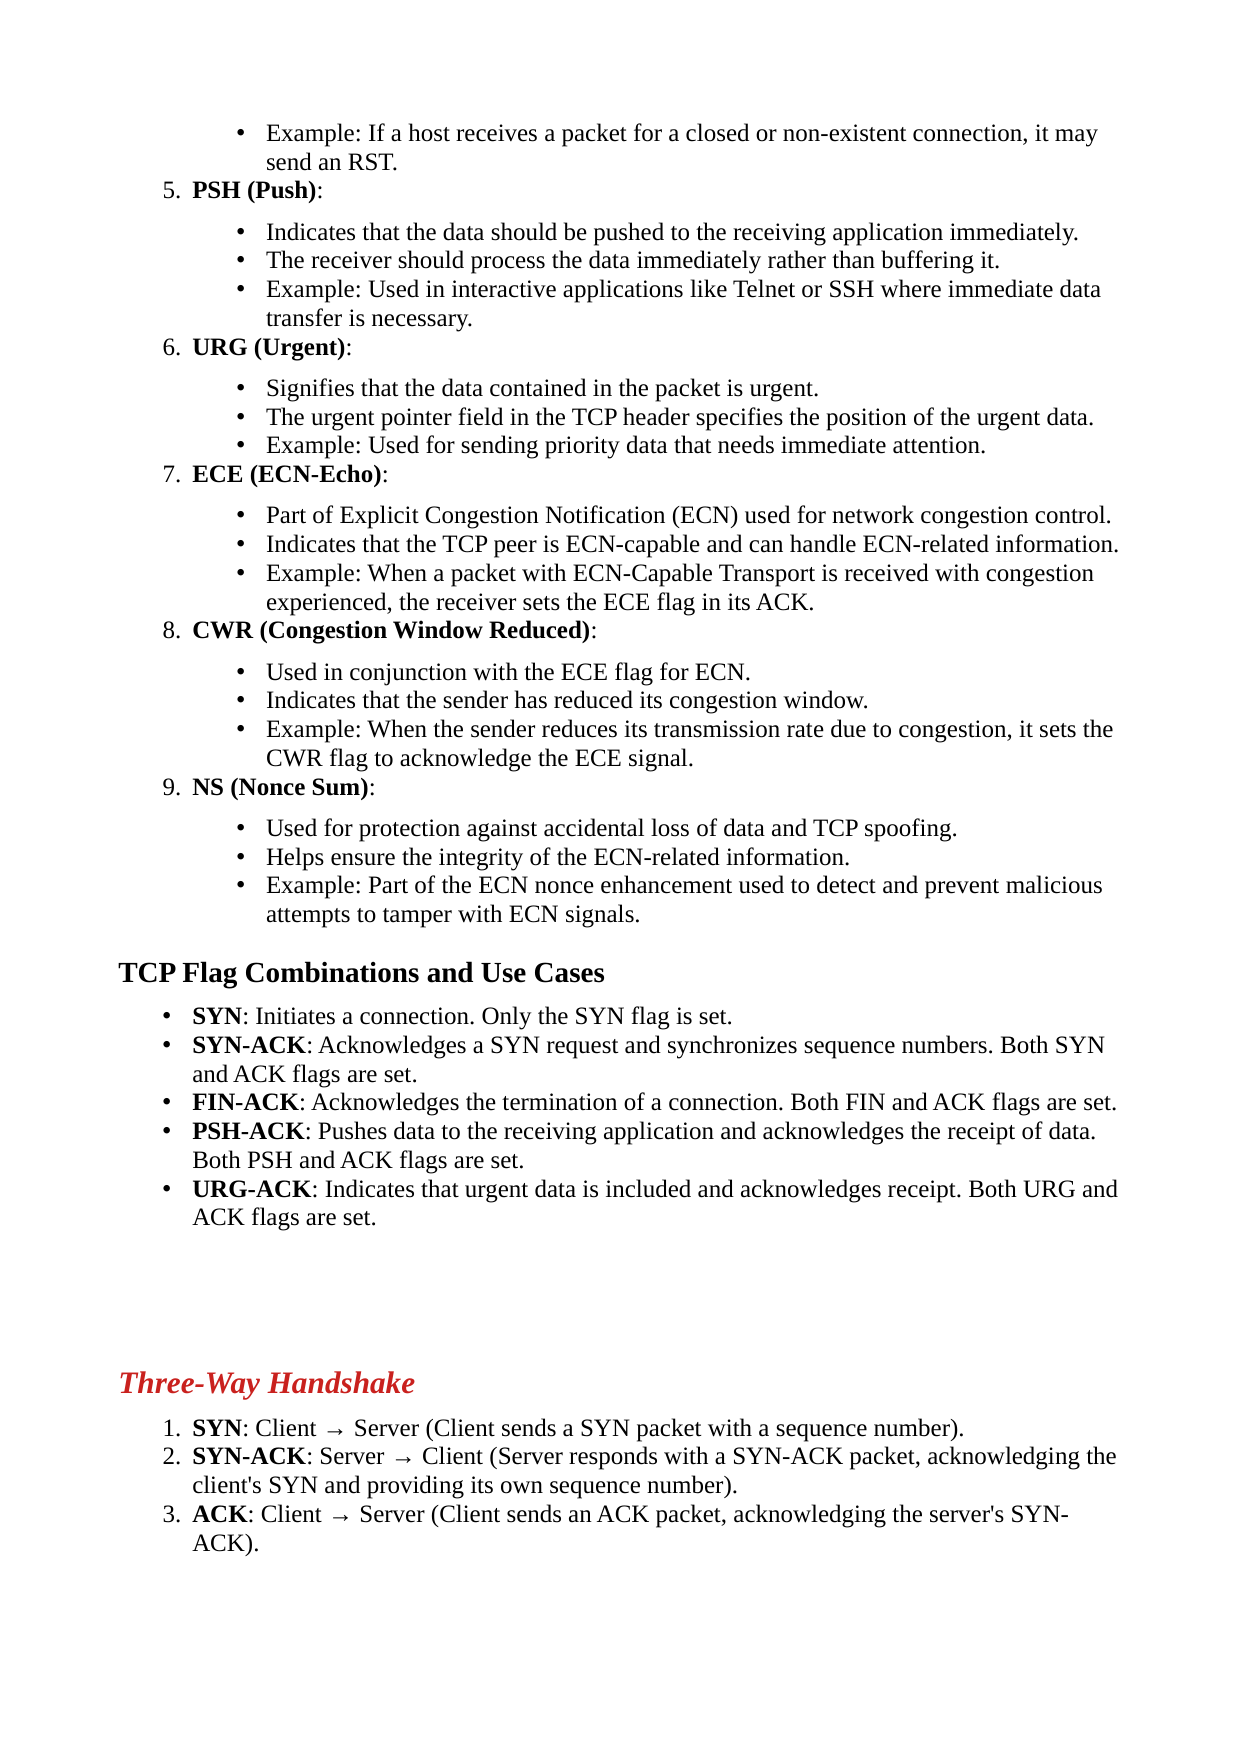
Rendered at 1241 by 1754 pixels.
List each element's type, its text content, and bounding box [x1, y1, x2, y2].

list Used for protection against accidental loss of data and TCP spoofing. [236, 813, 1122, 842]
list Helps ensure the integrity of the ECN-related information. [236, 842, 1122, 871]
list Example: When the sender reduces its transmission rate due to congestion, it sets the CWR flag to acknowledge the ECE signal. [236, 714, 1122, 772]
list Part of Explicit Congestion Notification (ECN) used for network congestion control. [236, 501, 1122, 529]
list PSH-ACK: Pushes data to the receiving application and acknowledges the receipt of data. Both PSH and ACK flags are set. [162, 1116, 1122, 1174]
list URG (Urgent): [162, 332, 1122, 361]
list CWR (Congestion Window Reduced): [162, 616, 1122, 644]
list SYN: Initiates a connection. Only the SYN flag is set. [162, 1001, 1122, 1030]
list Example: When a packet with ECN-Capable Transport is received with congestion experienced, the receiver sets the ECE flag in its ACK. [236, 558, 1122, 616]
list Used in conjunction with the ECE flag for ECN. [236, 657, 1122, 686]
list Example: Used in interactive applications like Telnet or SSH where immediate data transfer is necessary. [236, 274, 1122, 332]
list Example: Used for sending priority data that needs immediate attention. [236, 431, 1122, 459]
list FIN-ACK: Acknowledges the termination of a connection. Both FIN and ACK flags are set. [162, 1087, 1122, 1116]
list Indicates that the sender has reduced its congestion window. [236, 686, 1122, 714]
list SYN-ACK: Acknowledges a SYN request and synchronizes sequence numbers. Both SYN and ACK flags are set. [162, 1030, 1122, 1087]
list Example: Part of the ECN nonce enhancement used to detect and prevent malicious attempts to tamper with ECN signals. [236, 871, 1122, 928]
list Example: If a host receives a packet for a closed or non-existent connection, it may send an RST. [236, 118, 1122, 176]
list Indicates that the TCP peer is ECN-capable and can handle ECN-related information. [236, 529, 1122, 558]
subtitle Three-Way Handshake [118, 1364, 1122, 1400]
list The receiver should process the data immediately rather than buffering it. [236, 246, 1122, 274]
list SYN: Client → Server (Client sends a SYN packet with a sequence number). [162, 1413, 1122, 1441]
list ACK: Client → Server (Client sends an ACK packet, acknowledging the server's SYN-ACK). [162, 1499, 1122, 1556]
list NS (Nonce Sum): [162, 772, 1122, 801]
list The urgent pointer field in the TCP header specifies the position of the urgent data. [236, 402, 1122, 431]
list SYN-ACK: Server → Client (Server responds with a SYN-ACK packet, acknowledging the client's SYN and providing its own sequence number). [162, 1441, 1122, 1499]
list Signifies that the data contained in the packet is urgent. [236, 373, 1122, 402]
list Indicates that the data should be pushed to the receiving application immediately. [236, 217, 1122, 246]
subtitle TCP Flag Combinations and Use Cases [118, 955, 1122, 989]
list PSH (Push): [162, 176, 1122, 204]
list URG-ACK: Indicates that urgent data is included and acknowledges receipt. Both URG and ACK flags are set. [162, 1174, 1122, 1231]
list ECE (ECN-Echo): [162, 459, 1122, 488]
